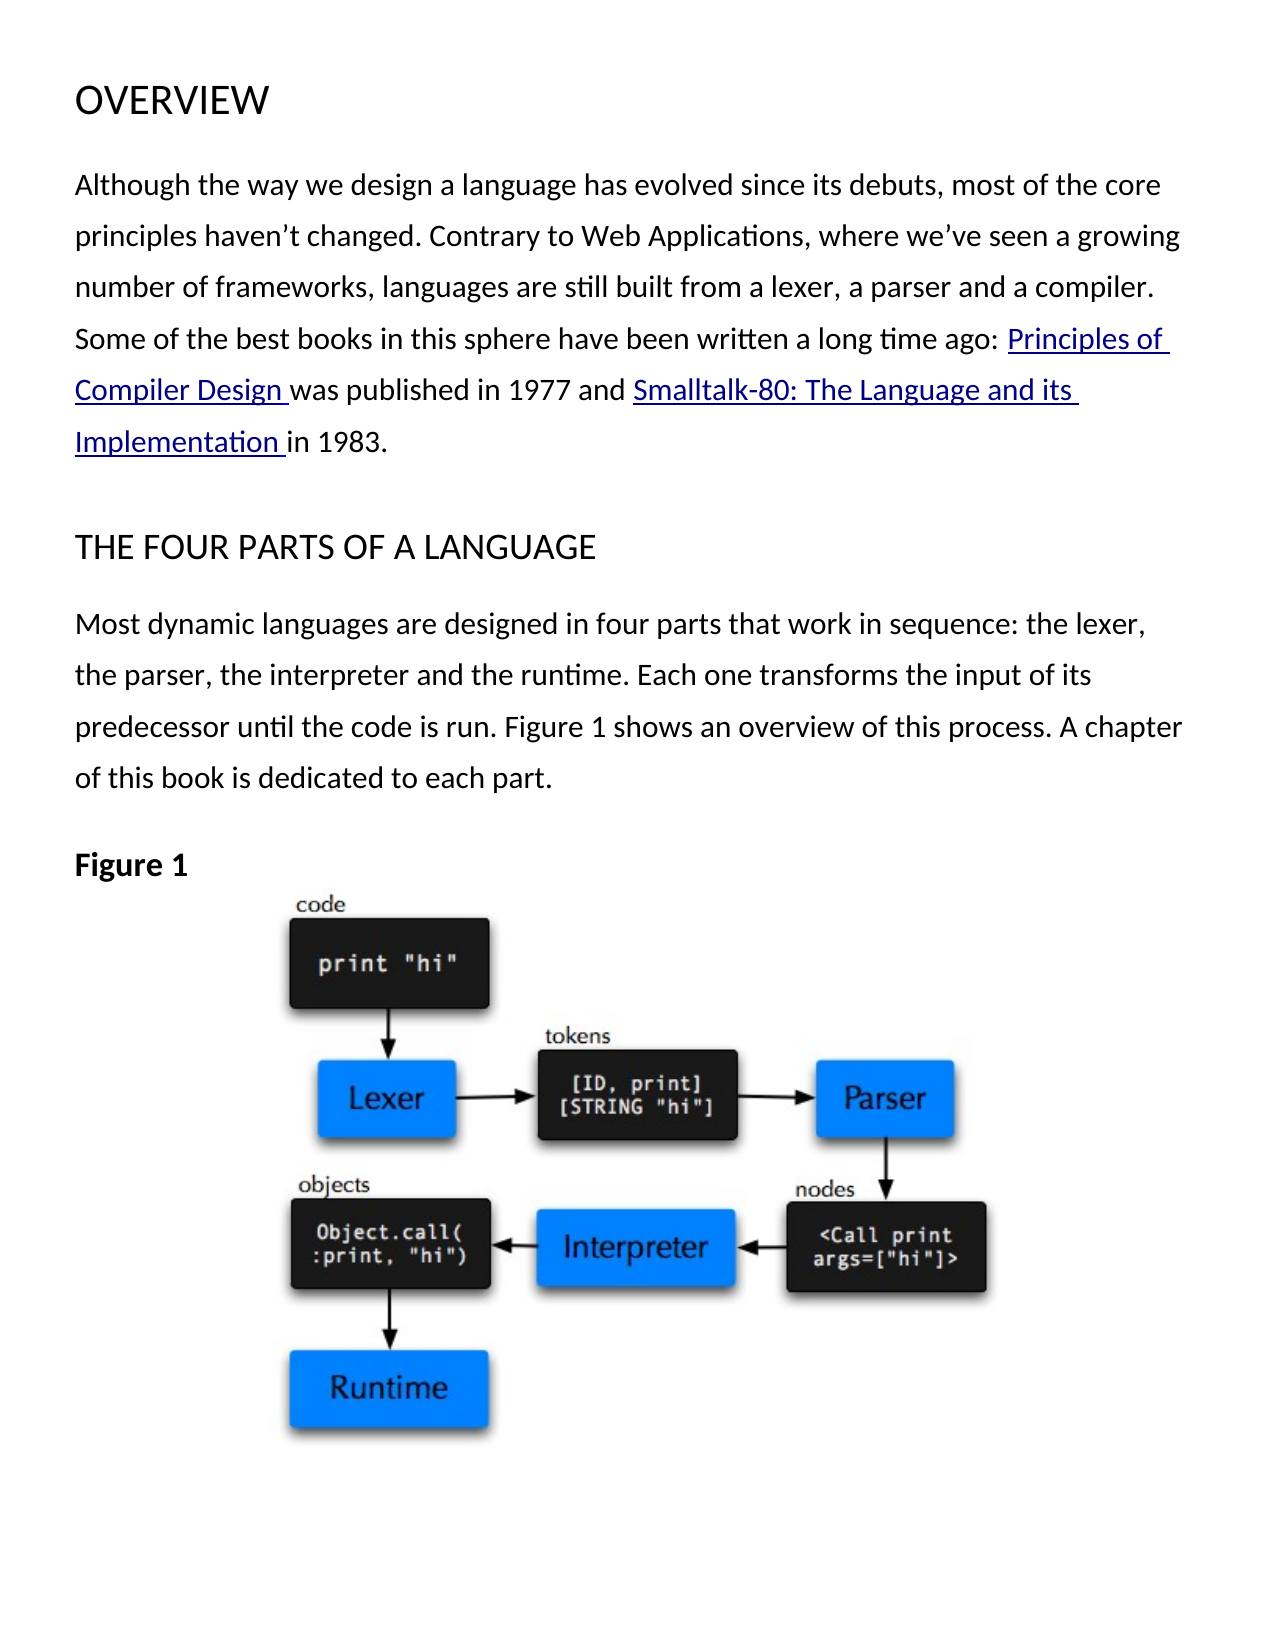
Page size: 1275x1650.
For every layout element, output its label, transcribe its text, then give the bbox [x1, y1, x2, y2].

text Although the way we design a language has evolved since its debuts, most of the core principles haven’t changed. Contrary to Web Applications, where we’ve seen a growing number of frameworks, languages are still built from a lexer, a parser and a compiler. Some of the best books in this sphere have been written a long time ago: Principles of Compiler Design was published in 1977 and Smalltalk-80: The Language and its Implementation in 1983. [74, 165, 1195, 460]
subtitle THE FOUR PARTS OF A LANGUAGE [74, 523, 1217, 569]
text Most dynamic languages are designed in four parts that work in sequence: the lexer, the parser, the interpreter and the runtime. Each one transforms the input of its predecessor until the code is run. Figure 1 shows an overview of this process. A chapter of this book is dedicated to each part. [74, 604, 1195, 796]
text Figure 1 [74, 843, 1275, 885]
subtitle OVERVIEW [74, 72, 1219, 125]
